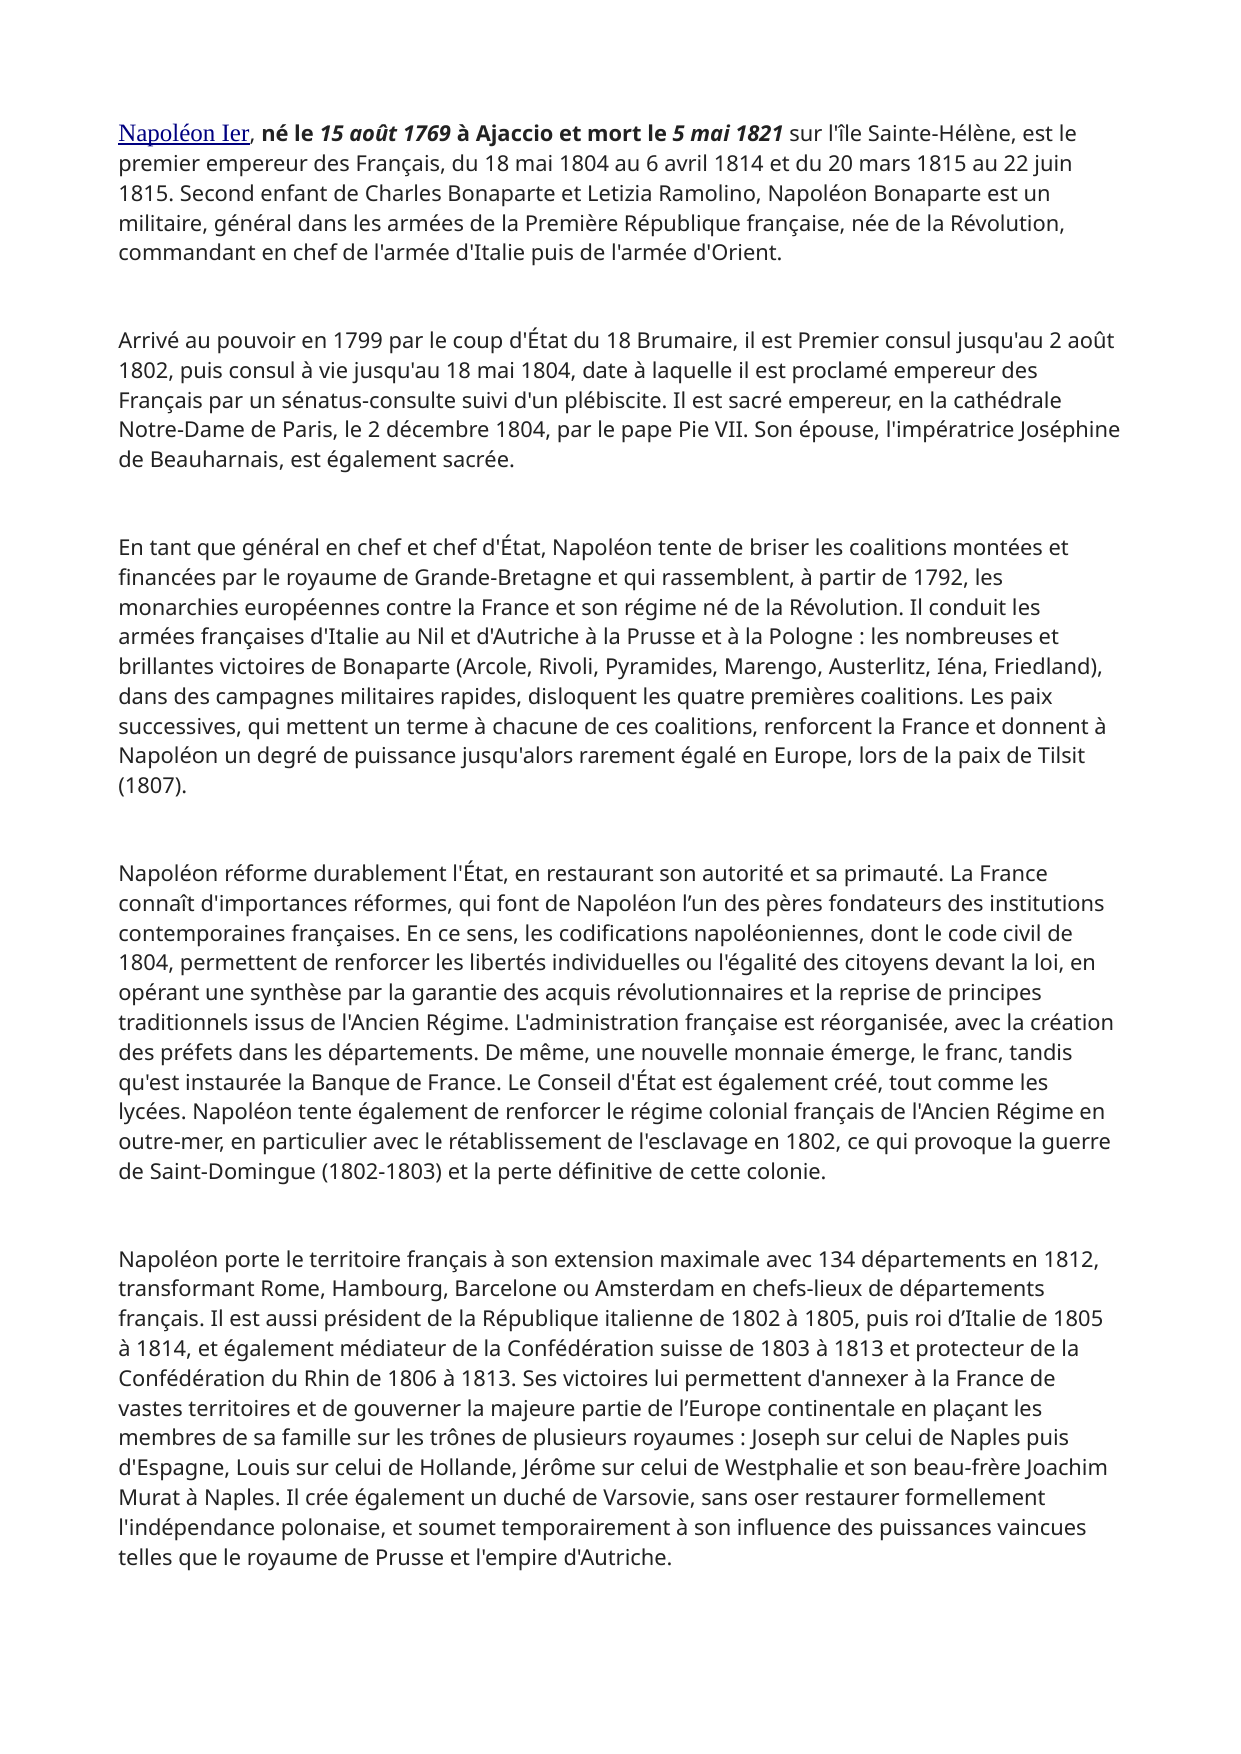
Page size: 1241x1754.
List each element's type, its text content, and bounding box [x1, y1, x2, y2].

text Napoléon Ier, né le 15 août 1769 à Ajaccio et mort le 5 mai 1821 sur l'île Sainte-Hélène, est le premier empereur des Français, du 18 mai 1804 au 6 avril 1814 et du 20 mars 1815 au 22 juin 1815. Second enfant de Charles Bonaparte et Letizia Ramolino, Napoléon Bonaparte est un militaire, général dans les armées de la Première République française, née de la Révolution, commandant en chef de l'armée d'Italie puis de l'armée d'Orient. [118, 118, 1122, 267]
text Arrivé au pouvoir en 1799 par le coup d'État du 18 Brumaire, il est Premier consul jusqu'au 2 août 1802, puis consul à vie jusqu'au 18 mai 1804, date à laquelle il est proclamé empereur des Français par un sénatus-consulte suivi d'un plébiscite. Il est sacré empereur, en la cathédrale Notre-Dame de Paris, le 2 décembre 1804, par le pape Pie VII. Son épouse, l'impératrice Joséphine de Beauharnais, est également sacrée. [118, 325, 1122, 474]
text En tant que général en chef et chef d'État, Napoléon tente de briser les coalitions montées et financées par le royaume de Grande-Bretagne et qui rassemblent, à partir de 1792, les monarchies européennes contre la France et son régime né de la Révolution. Il conduit les armées françaises d'Italie au Nil et d'Autriche à la Prusse et à la Pologne : les nombreuses et brillantes victoires de Bonaparte (Arcole, Rivoli, Pyramides, Marengo, Austerlitz, Iéna, Friedland), dans des campagnes militaires rapides, disloquent les quatre premières coalitions. Les paix successives, qui mettent un terme à chacune de ces coalitions, renforcent la France et donnent à Napoléon un degré de puissance jusqu'alors rarement égalé en Europe, lors de la paix de Tilsit (1807). [118, 532, 1122, 800]
text Napoléon porte le territoire français à son extension maximale avec 134 départements en 1812, transformant Rome, Hambourg, Barcelone ou Amsterdam en chefs-lieux de départements français. Il est aussi président de la République italienne de 1802 à 1805, puis roi d’Italie de 1805 à 1814, et également médiateur de la Confédération suisse de 1803 à 1813 et protecteur de la Confédération du Rhin de 1806 à 1813. Ses victoires lui permettent d'annexer à la France de vastes territoires et de gouverner la majeure partie de l’Europe continentale en plaçant les membres de sa famille sur les trônes de plusieurs royaumes : Joseph sur celui de Naples puis d'Espagne, Louis sur celui de Hollande, Jérôme sur celui de Westphalie et son beau-frère Joachim Murat à Naples. Il crée également un duché de Varsovie, sans oser restaurer formellement l'indépendance polonaise, et soumet temporairement à son influence des puissances vaincues telles que le royaume de Prusse et l'empire d'Autriche. [118, 1243, 1122, 1571]
text Napoléon réforme durablement l'État, en restaurant son autorité et sa primauté. La France connaît d'importances réformes, qui font de Napoléon l’un des pères fondateurs des institutions contemporaines françaises. En ce sens, les codifications napoléoniennes, dont le code civil de 1804, permettent de renforcer les libertés individuelles ou l'égalité des citoyens devant la loi, en opérant une synthèse par la garantie des acquis révolutionnaires et la reprise de principes traditionnels issus de l'Ancien Régime. L'administration française est réorganisée, avec la création des préfets dans les départements. De même, une nouvelle monnaie émerge, le franc, tandis qu'est instaurée la Banque de France. Le Conseil d'État est également créé, tout comme les lycées. Napoléon tente également de renforcer le régime colonial français de l'Ancien Régime en outre-mer, en particulier avec le rétablissement de l'esclavage en 1802, ce qui provoque la guerre de Saint-Domingue (1802-1803) et la perte définitive de cette colonie. [118, 858, 1122, 1186]
